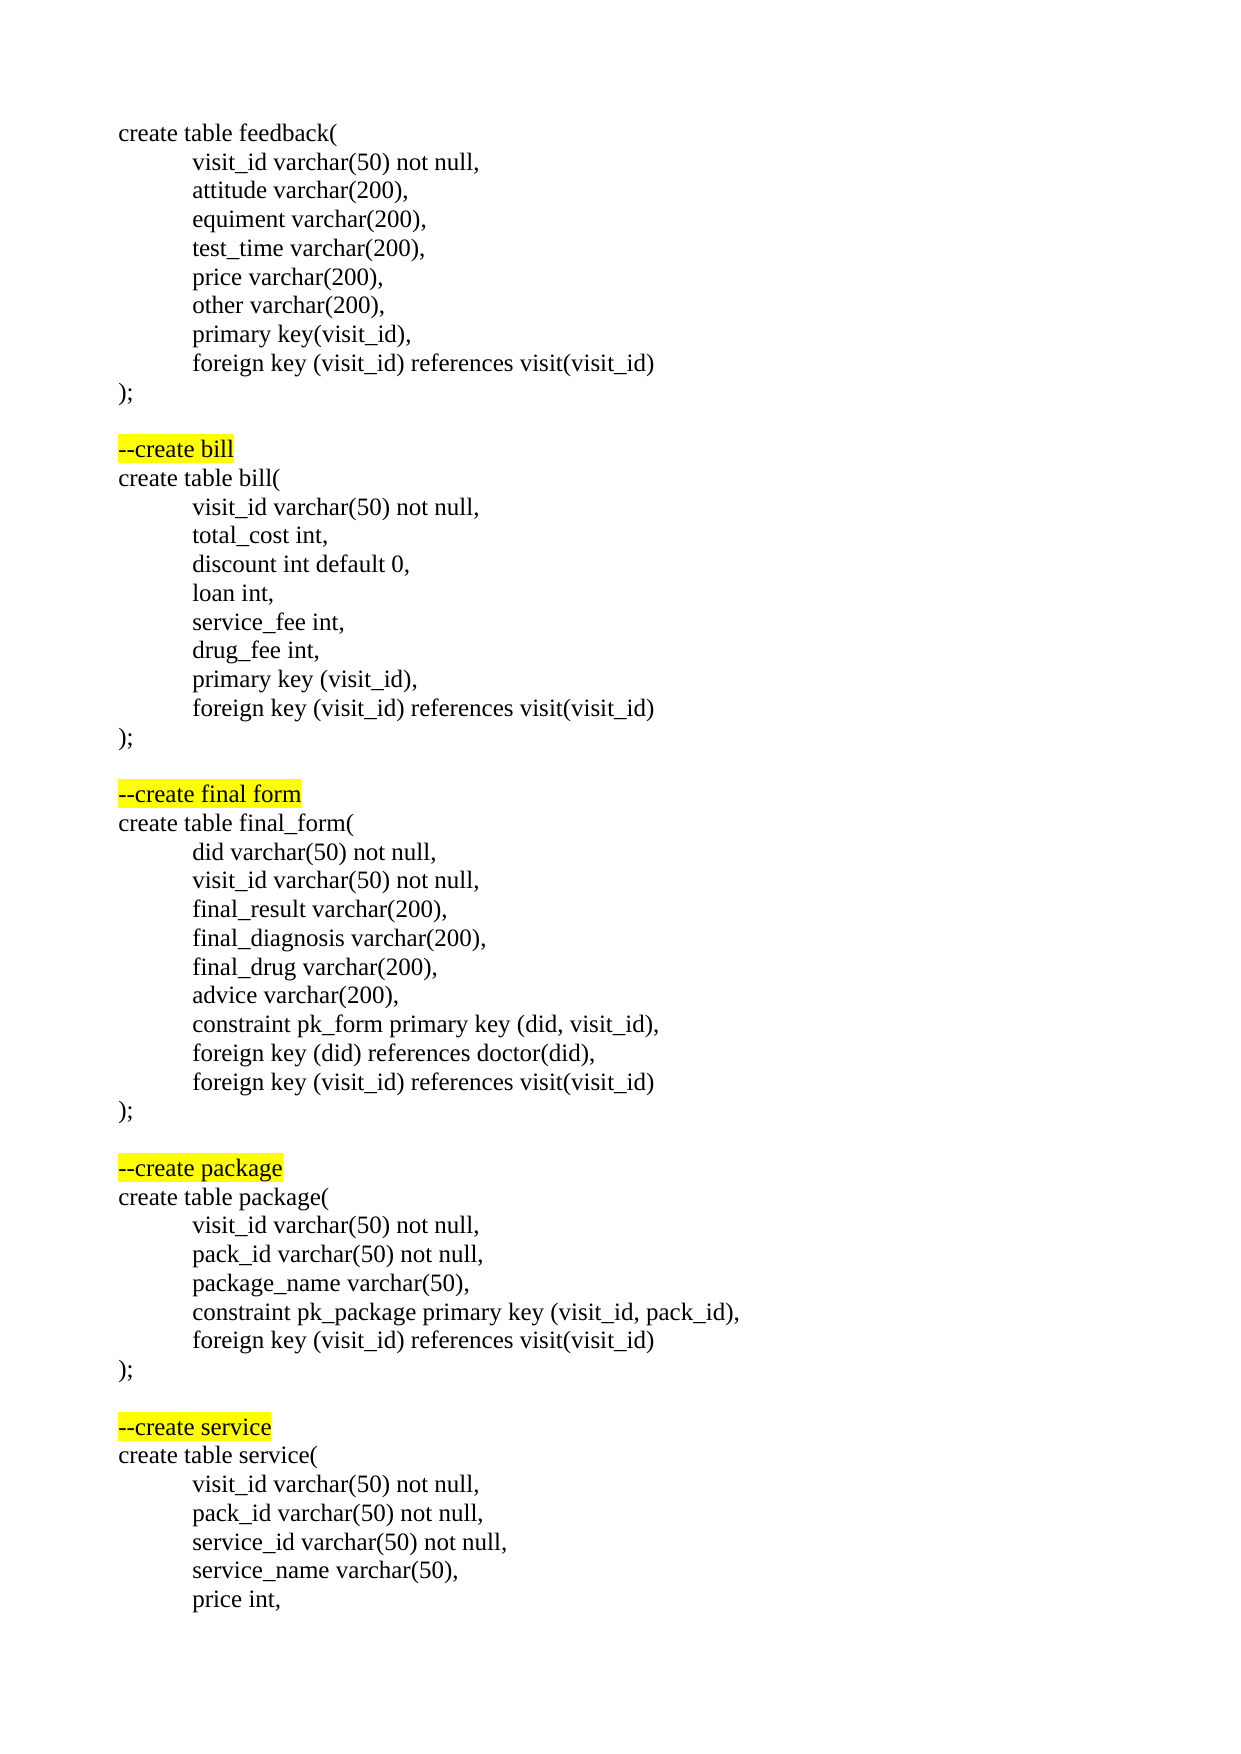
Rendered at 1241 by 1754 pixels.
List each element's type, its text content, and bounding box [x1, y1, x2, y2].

text did varchar(50) not null, [118, 837, 1122, 866]
text loan int, [118, 578, 1122, 607]
text package_name varchar(50), [118, 1268, 1122, 1297]
text visit_id varchar(50) not null, [118, 1211, 1122, 1239]
text service_fee int, [118, 607, 1122, 636]
text price varchar(200), [118, 262, 1122, 291]
text test_time varchar(200), [118, 233, 1122, 262]
text drug_fee int, [118, 636, 1122, 664]
text pack_id varchar(50) not null, [118, 1498, 1122, 1527]
text create table package( [118, 1182, 1122, 1211]
text foreign key (visit_id) references visit(visit_id) [118, 1326, 1122, 1354]
text service_id varchar(50) not null, [118, 1527, 1122, 1556]
text --create bill [118, 434, 1122, 463]
text visit_id varchar(50) not null, [118, 866, 1122, 894]
text create table service( [118, 1441, 1122, 1469]
text final_diagnosis varchar(200), [118, 923, 1122, 952]
text final_drug varchar(200), [118, 952, 1122, 981]
text create table final_form( [118, 808, 1122, 837]
text --create package [118, 1153, 1122, 1182]
text foreign key (visit_id) references visit(visit_id) [118, 1067, 1122, 1096]
text foreign key (did) references doctor(did), [118, 1038, 1122, 1067]
text final_result varchar(200), [118, 894, 1122, 923]
text attitude varchar(200), [118, 176, 1122, 204]
text primary key(visit_id), [118, 319, 1122, 348]
text visit_id varchar(50) not null, [118, 1469, 1122, 1498]
text total_cost int, [118, 521, 1122, 549]
text equiment varchar(200), [118, 204, 1122, 233]
text visit_id varchar(50) not null, [118, 492, 1122, 521]
text foreign key (visit_id) references visit(visit_id) [118, 348, 1122, 377]
text create table bill( [118, 463, 1122, 492]
text visit_id varchar(50) not null, [118, 147, 1122, 176]
text foreign key (visit_id) references visit(visit_id) [118, 693, 1122, 722]
text price int, [118, 1584, 1122, 1613]
text constraint pk_form primary key (did, visit_id), [118, 1009, 1122, 1038]
text constraint pk_package primary key (visit_id, pack_id), [118, 1297, 1122, 1326]
text --create service [118, 1412, 1122, 1441]
text discount int default 0, [118, 549, 1122, 578]
text ); [118, 1354, 1122, 1383]
text create table feedback( [118, 118, 1122, 147]
text other varchar(200), [118, 291, 1122, 319]
text primary key (visit_id), [118, 664, 1122, 693]
text ); [118, 377, 1122, 406]
text ); [118, 1096, 1122, 1124]
text service_name varchar(50), [118, 1556, 1122, 1584]
text pack_id varchar(50) not null, [118, 1239, 1122, 1268]
text --create final form [118, 779, 1122, 808]
text advice varchar(200), [118, 981, 1122, 1009]
text ); [118, 722, 1122, 751]
